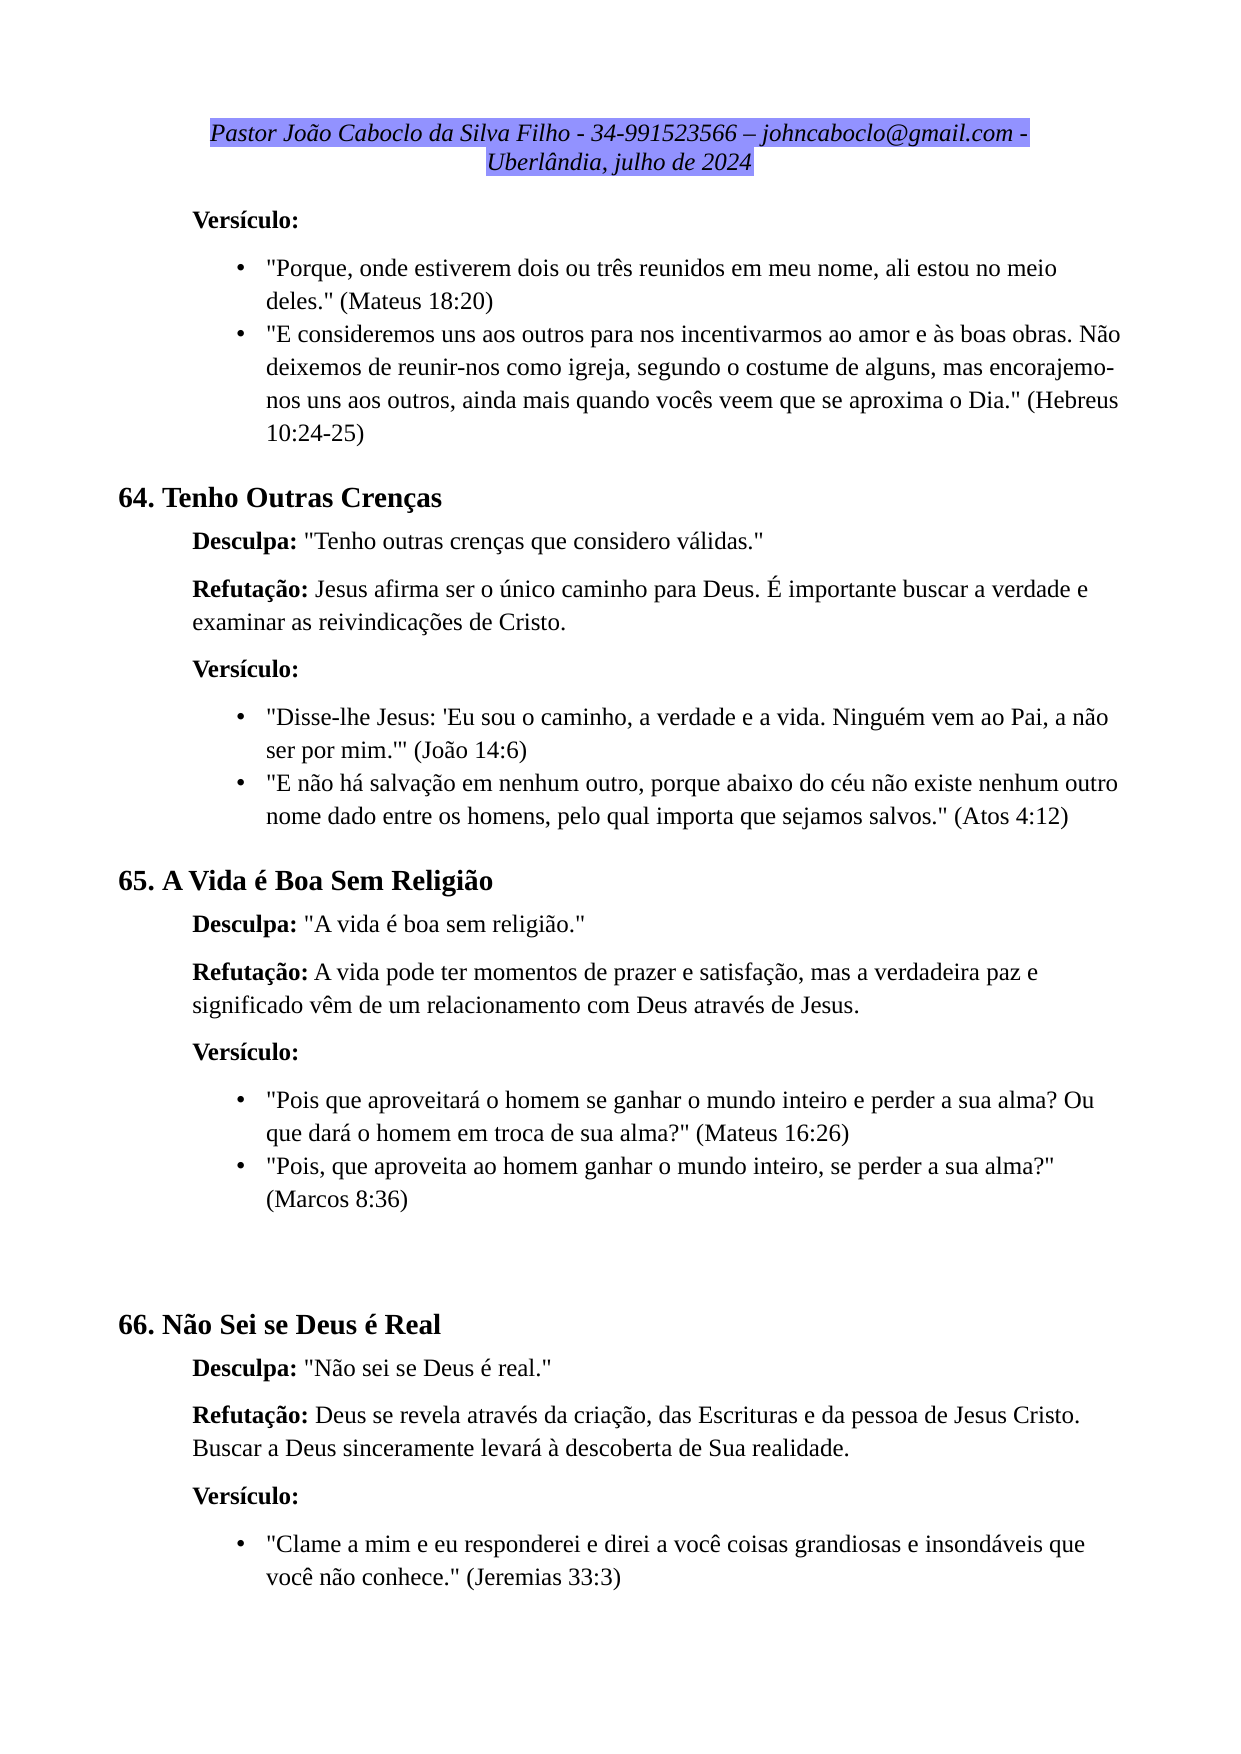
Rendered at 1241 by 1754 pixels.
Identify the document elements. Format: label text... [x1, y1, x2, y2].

text Versículo: [192, 1481, 1122, 1510]
list "E não há salvação em nenhum outro, porque abaixo do céu não existe nenhum outro nome dado entre os homens, pelo qual importa que sejamos salvos." (Atos 4:12) [236, 768, 1122, 830]
list "Pois que aproveitará o homem se ganhar o mundo inteiro e perder a sua alma? Ou que dará o homem em troca de sua alma?" (Mateus 16:26) [236, 1085, 1122, 1147]
list "E consideremos uns aos outros para nos incentivarmos ao amor e às boas obras. Não deixemos de reunir-nos como igreja, segundo o costume de alguns, mas encorajemo-nos uns aos outros, ainda mais quando vocês veem que se aproxima o Dia." (Hebreus 10:24-25) [236, 319, 1122, 447]
subtitle 66. Não Sei se Deus é Real [118, 1307, 1122, 1340]
list "Disse-lhe Jesus: 'Eu sou o caminho, a verdade e a vida. Ninguém vem ao Pai, a não ser por mim.'" (João 14:6) [236, 702, 1122, 764]
subtitle 64. Tenho Outras Crenças [118, 480, 1122, 513]
text Refutação: Jesus afirma ser o único caminho para Deus. É importante buscar a verdade e examinar as reivindicações de Cristo. [192, 574, 1122, 635]
text Desculpa: "Não sei se Deus é real." [192, 1353, 1122, 1382]
text Refutação: Deus se revela através da criação, das Escrituras e da pessoa de Jesus Cristo. Buscar a Deus sinceramente levará à descoberta de Sua realidade. [192, 1401, 1122, 1462]
text Versículo: [192, 654, 1122, 683]
text Versículo: [192, 1037, 1122, 1066]
text Versículo: [192, 205, 1122, 234]
list "Pois, que aproveita ao homem ganhar o mundo inteiro, se perder a sua alma?" (Marcos 8:36) [236, 1151, 1122, 1213]
text Desculpa: "A vida é boa sem religião." [192, 909, 1122, 938]
text Refutação: A vida pode ter momentos de prazer e satisfação, mas a verdadeira paz e significado vêm de um relacionamento com Deus através de Jesus. [192, 957, 1122, 1018]
subtitle 65. A Vida é Boa Sem Religião [118, 863, 1122, 897]
list "Clame a mim e eu responderei e direi a você coisas grandiosas e insondáveis que você não conhece." (Jeremias 33:3) [236, 1529, 1122, 1591]
list "Porque, onde estiverem dois ou três reunidos em meu nome, ali estou no meio deles." (Mateus 18:20) [236, 253, 1122, 314]
text Desculpa: "Tenho outras crenças que considero válidas." [192, 526, 1122, 555]
